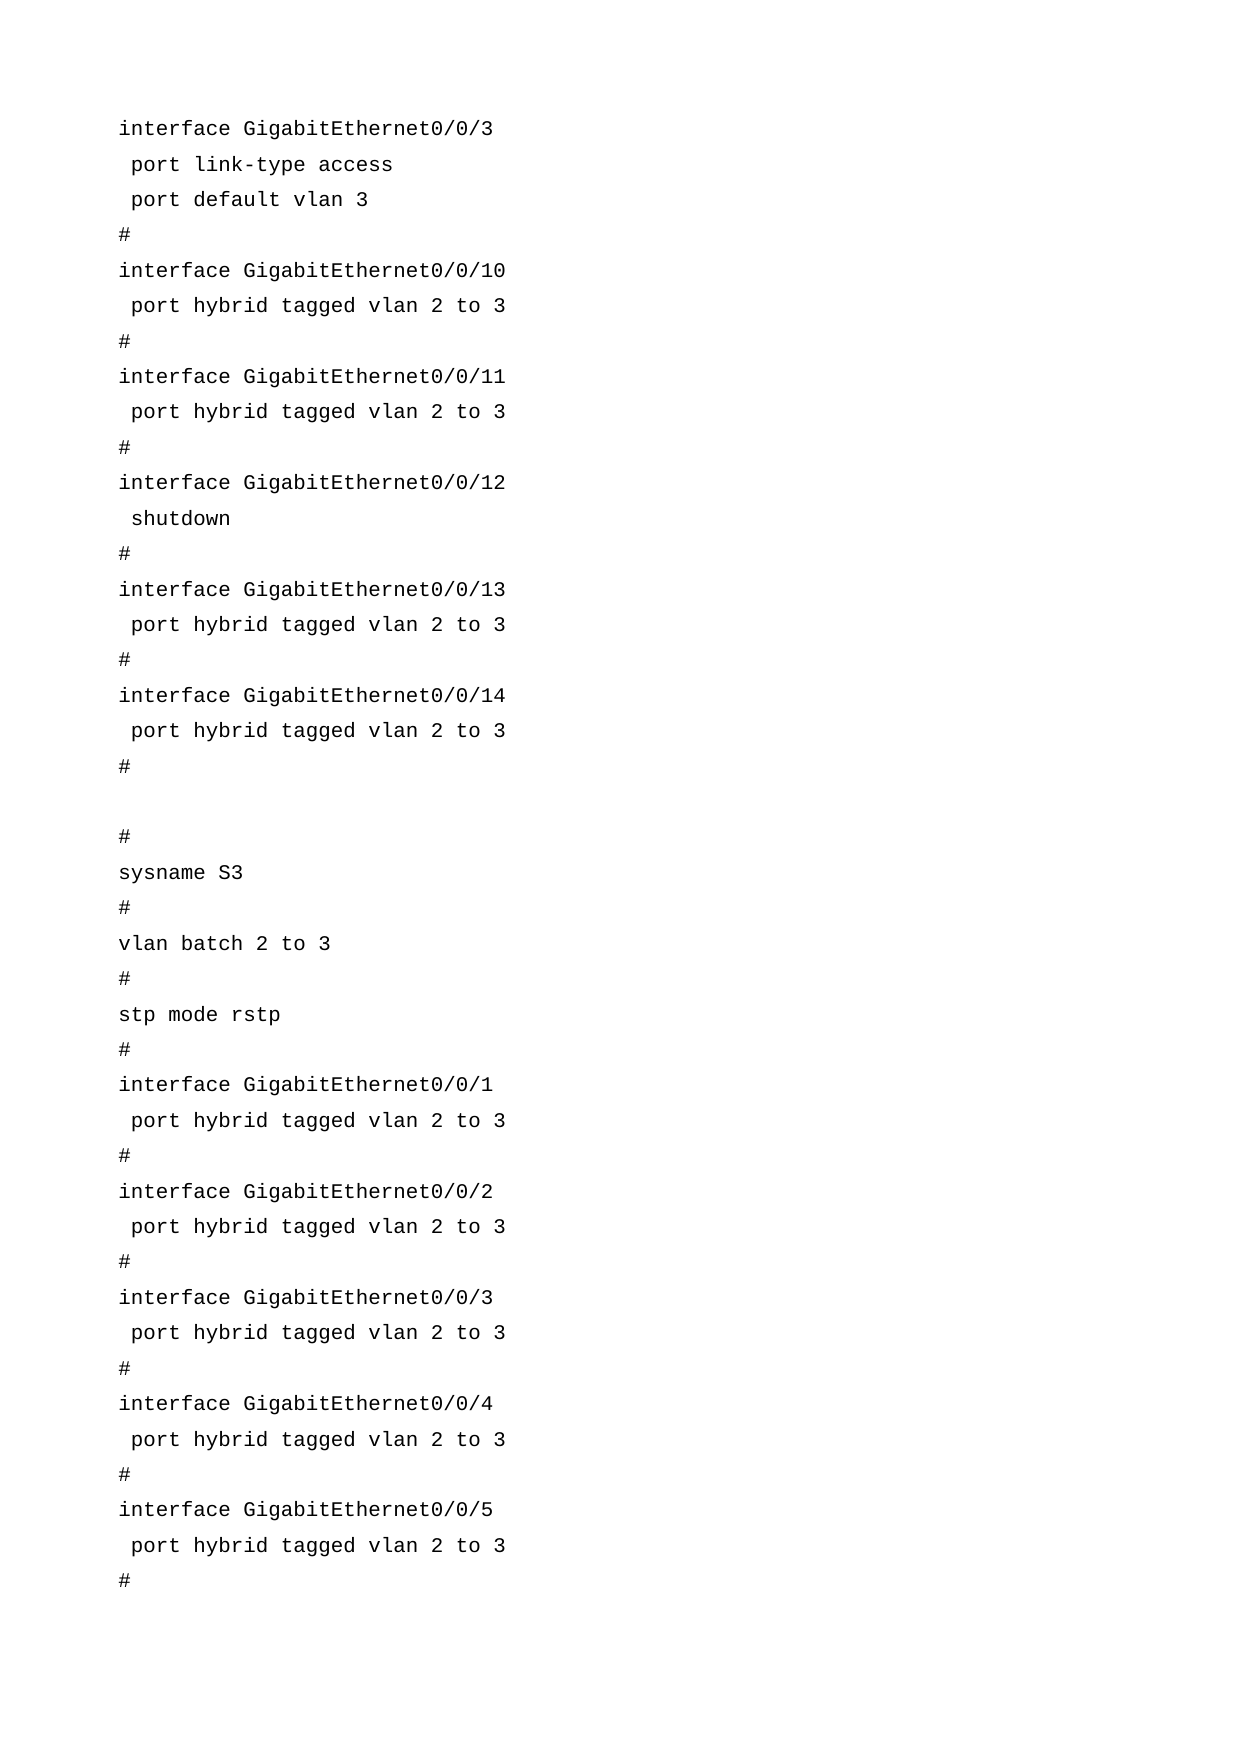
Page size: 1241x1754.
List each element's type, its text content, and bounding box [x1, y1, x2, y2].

text # [118, 1251, 1122, 1275]
text # [118, 224, 1122, 248]
text interface GigabitEthernet0/0/2 [118, 1181, 1122, 1204]
text port hybrid tagged vlan 2 to 3 [118, 1428, 1122, 1452]
text # [118, 543, 1122, 567]
text interface GigabitEthernet0/0/4 [118, 1393, 1122, 1417]
text port hybrid tagged vlan 2 to 3 [118, 720, 1122, 744]
text port hybrid tagged vlan 2 to 3 [118, 1535, 1122, 1558]
text port link-type access [118, 153, 1122, 177]
text # [118, 1145, 1122, 1169]
text # [118, 968, 1122, 992]
text interface GigabitEthernet0/0/13 [118, 578, 1122, 602]
text port hybrid tagged vlan 2 to 3 [118, 1322, 1122, 1346]
text interface GigabitEthernet0/0/14 [118, 685, 1122, 708]
text # [118, 756, 1122, 779]
text # [118, 897, 1122, 921]
text port hybrid tagged vlan 2 to 3 [118, 295, 1122, 319]
text sysname S3 [118, 862, 1122, 886]
text stp mode rstp [118, 1003, 1122, 1027]
text vlan batch 2 to 3 [118, 933, 1122, 956]
text interface GigabitEthernet0/0/11 [118, 366, 1122, 390]
text port hybrid tagged vlan 2 to 3 [118, 401, 1122, 425]
text # [118, 331, 1122, 354]
text # [118, 437, 1122, 461]
text shutdown [118, 508, 1122, 531]
text # [118, 826, 1122, 850]
text # [118, 1039, 1122, 1063]
text # [118, 1464, 1122, 1488]
text port default vlan 3 [118, 189, 1122, 213]
text interface GigabitEthernet0/0/12 [118, 472, 1122, 496]
text port hybrid tagged vlan 2 to 3 [118, 614, 1122, 638]
text interface GigabitEthernet0/0/5 [118, 1499, 1122, 1523]
text interface GigabitEthernet0/0/3 [118, 118, 1122, 142]
text interface GigabitEthernet0/0/1 [118, 1074, 1122, 1098]
text # [118, 1570, 1122, 1594]
text # [118, 649, 1122, 673]
text port hybrid tagged vlan 2 to 3 [118, 1216, 1122, 1240]
text interface GigabitEthernet0/0/3 [118, 1287, 1122, 1311]
text interface GigabitEthernet0/0/10 [118, 260, 1122, 283]
text # [118, 1358, 1122, 1381]
text port hybrid tagged vlan 2 to 3 [118, 1110, 1122, 1133]
